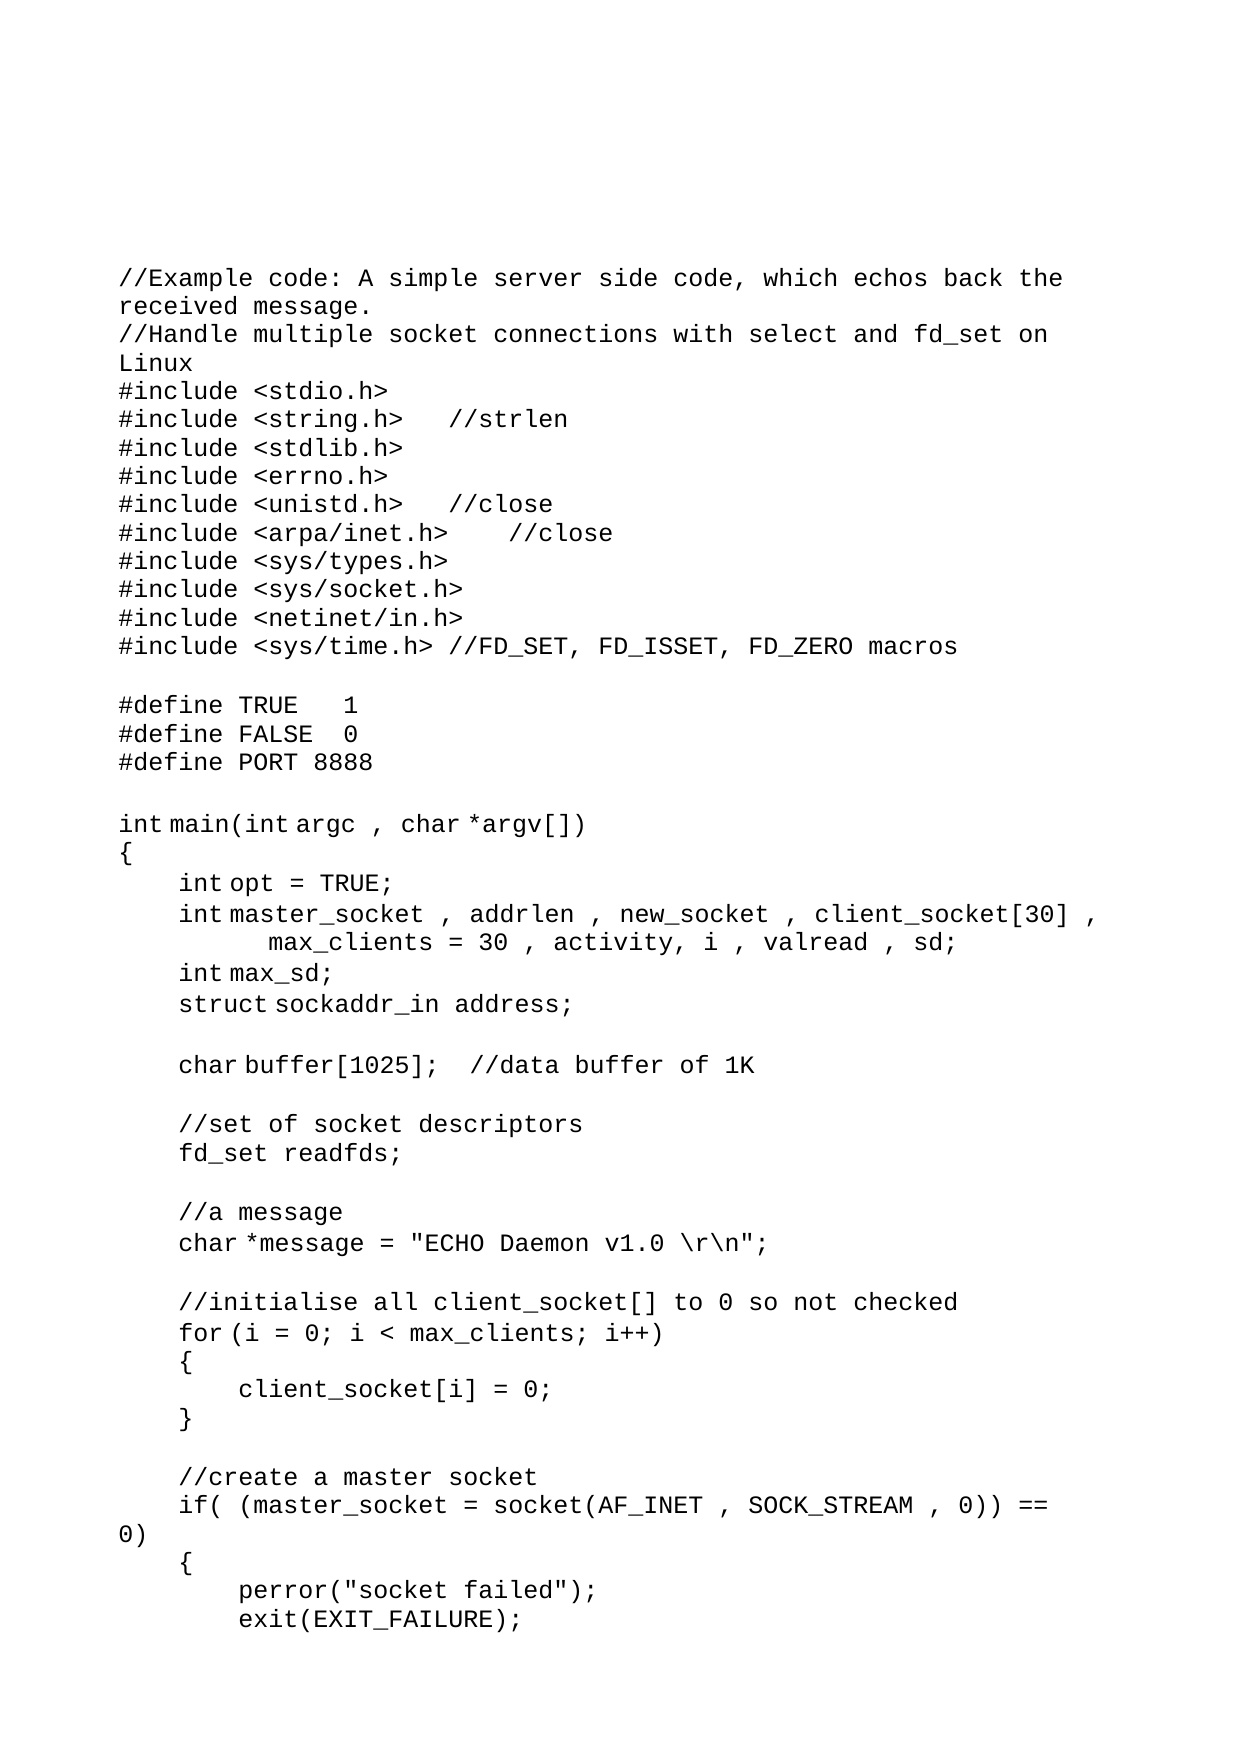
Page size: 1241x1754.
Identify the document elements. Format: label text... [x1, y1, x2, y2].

table_header //Example code: A simple server side code, which echos back the received message. //Handle multiple socket connections with select and fd_set on Linux #include <stdio.h> #include <string.h> //strlen #include <stdlib.h> #include <errno.h> #include <unistd.h> //close #include <arpa/inet.h> //close #include <sys/types.h> #include <sys/socket.h> #include <netinet/in.h> #include <sys/time.h> //FD_SET, FD_ISSET, FD_ZERO macros #define TRUE 1 #define FALSE 0 #define PORT 8888 int main(int argc , char *argv[]) { int opt = TRUE; int master_socket , addrlen , new_socket , client_socket[30] , max_clients = 30 , activity, i , valread , sd; int max_sd; struct sockaddr_in address; char buffer[1025]; //data buffer of 1K //set of socket descriptors fd_set readfds; //a message char *message = "ECHO Daemon v1.0 \r\n"; //initialise all client_socket[] to 0 so not checked for (i = 0; i < max_clients; i++) { client_socket[i] = 0; } //create a master socket if( (master_socket = socket(AF_INET , SOCK_STREAM , 0)) == 0) { perror("socket failed"); exit(EXIT_FAILURE); [118, 265, 1122, 1634]
